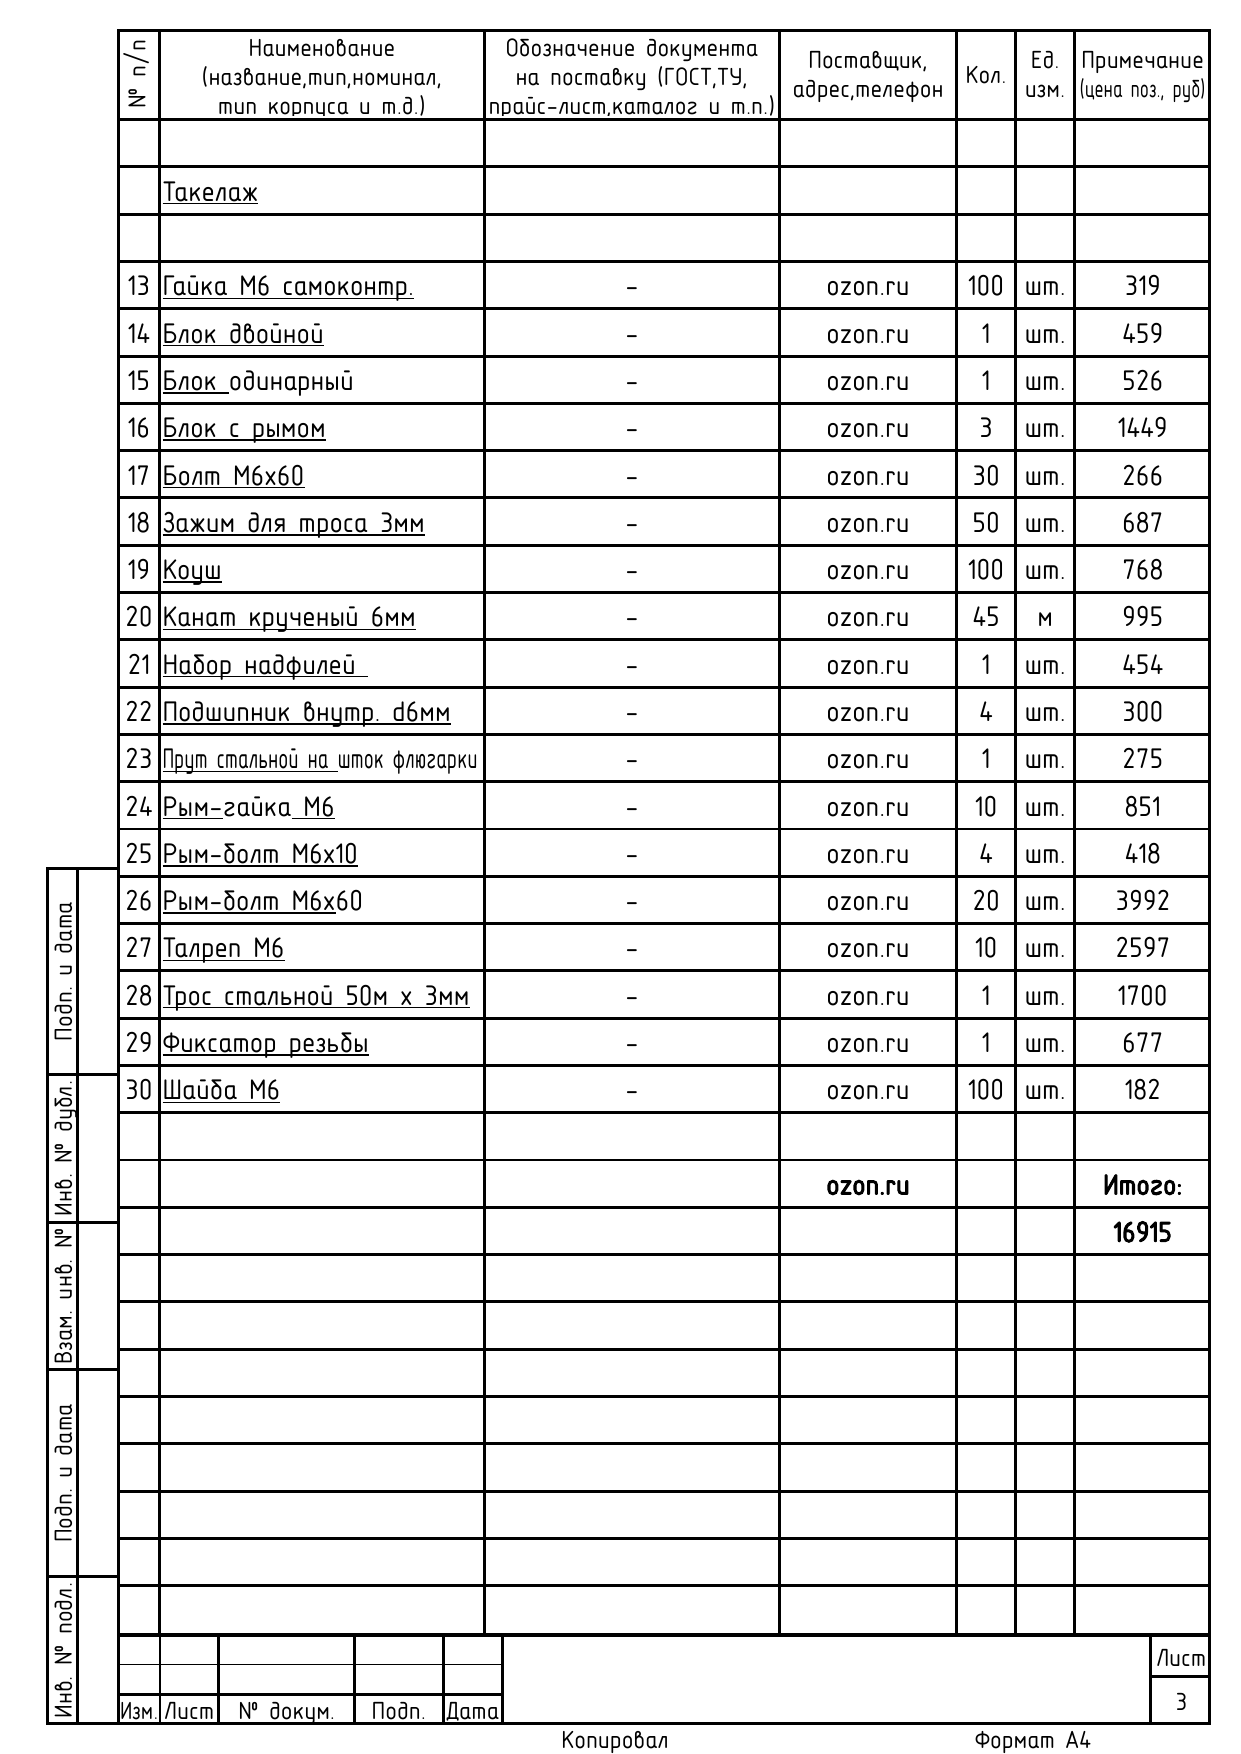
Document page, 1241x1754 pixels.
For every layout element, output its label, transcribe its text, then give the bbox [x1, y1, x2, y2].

table_cell 1 [958, 736, 1014, 780]
table_cell Шайба М6 [161, 1067, 483, 1111]
table_cell [958, 1209, 1014, 1253]
table_cell [781, 1540, 955, 1584]
table_cell [781, 1493, 955, 1537]
table_cell 454 [1076, 641, 1211, 686]
table_cell ozon.ru [781, 499, 955, 544]
table_cell - [486, 405, 778, 449]
table_cell [161, 216, 483, 260]
table_cell [161, 1256, 483, 1300]
table_cell [486, 1587, 778, 1633]
table_cell шт. [1017, 689, 1073, 733]
table_cell 768 [1076, 547, 1211, 591]
table_cell 995 [1076, 594, 1211, 638]
table_cell Прут стальной на шток флюгарки [161, 736, 483, 780]
table_cell [781, 1587, 955, 1633]
table_cell шт. [1017, 641, 1073, 686]
table_cell [1017, 1445, 1073, 1489]
table_cell шт. [1017, 783, 1073, 827]
table_cell - [486, 830, 778, 875]
table_cell - [486, 736, 778, 780]
table_cell Рым-гайка М6 [161, 783, 483, 827]
table_cell [958, 121, 1014, 165]
table_cell Коуш [161, 547, 483, 591]
table_header № п/п [118, 30, 158, 118]
table_cell [161, 1351, 483, 1395]
table_cell [958, 1351, 1014, 1395]
table_cell [119, 1587, 158, 1633]
table_cell шт. [1017, 736, 1073, 780]
table_cell 22 [118, 689, 158, 733]
table_cell [958, 1303, 1014, 1348]
table_cell [1017, 1114, 1073, 1158]
table_cell Рым-болт М6х60 [161, 878, 483, 922]
table_cell Подшипник внутр. d6мм [161, 689, 483, 733]
table_cell ozon.ru [781, 641, 955, 686]
table_cell Итого: [1076, 1161, 1211, 1206]
table_cell [161, 1445, 483, 1489]
table_cell 14 [118, 310, 158, 354]
table_cell [1076, 1351, 1211, 1395]
table_cell [119, 1161, 158, 1206]
table_cell [119, 1114, 158, 1158]
table_cell [161, 1398, 483, 1442]
table_cell [119, 1256, 158, 1300]
table_cell 1700 [1076, 972, 1211, 1017]
table_cell [486, 1398, 778, 1442]
table_cell 1449 [1076, 405, 1211, 449]
table_cell [161, 1114, 483, 1158]
table_cell [1017, 1493, 1073, 1537]
table_cell 1 [958, 358, 1014, 402]
table_cell шт. [1017, 310, 1073, 354]
table_cell [1076, 1493, 1211, 1537]
table_cell 3992 [1076, 878, 1211, 922]
table_cell [161, 1540, 483, 1584]
table_cell 300 [1076, 689, 1211, 733]
table_cell [119, 1445, 158, 1489]
table_cell ozon.ru [781, 830, 955, 875]
table_cell [486, 121, 778, 165]
table_cell [1017, 1540, 1073, 1584]
table_cell ozon.ru [781, 783, 955, 827]
table_cell [958, 1398, 1014, 1442]
table_cell 16915 [1076, 1209, 1211, 1253]
table_cell шт. [1017, 878, 1073, 922]
table_cell ozon.ru [781, 358, 955, 402]
table_cell 275 [1076, 736, 1211, 780]
table_cell [781, 1303, 955, 1348]
table_cell 1 [958, 641, 1014, 686]
table_cell - [486, 925, 778, 969]
table_cell [958, 168, 1014, 213]
table_cell [781, 1445, 955, 1489]
table_cell [119, 1303, 158, 1348]
table_cell ozon.ru [781, 736, 955, 780]
table_cell 21 [118, 641, 158, 686]
table_cell [1076, 1398, 1211, 1442]
table_cell [161, 1587, 483, 1633]
table_cell [486, 168, 778, 213]
table_cell шт. [1017, 1067, 1073, 1111]
table_cell [118, 168, 158, 213]
table_cell 18 [118, 499, 158, 544]
table_cell [1017, 168, 1073, 213]
table_cell [958, 1493, 1014, 1537]
table_cell [1076, 1256, 1211, 1300]
table_cell [1076, 1303, 1211, 1348]
table_cell - [486, 972, 778, 1017]
table_cell [958, 1256, 1014, 1300]
table_cell [161, 1493, 483, 1537]
table_cell - [486, 263, 778, 307]
table_cell [1017, 1303, 1073, 1348]
table_cell [486, 1493, 778, 1537]
table_cell [486, 1540, 778, 1584]
table_cell - [486, 358, 778, 402]
table_cell шт. [1017, 499, 1073, 544]
table_cell [486, 216, 778, 260]
table_cell Фиксатор резьбы [161, 1020, 483, 1064]
table_cell [1076, 121, 1211, 165]
table_cell ozon.ru [781, 1067, 955, 1111]
table_cell [781, 168, 955, 213]
table_cell ozon.ru [781, 878, 955, 922]
table_cell [486, 1209, 778, 1253]
table_cell [1076, 1587, 1211, 1633]
table_cell шт. [1017, 972, 1073, 1017]
table_cell 1 [958, 972, 1014, 1017]
table_cell - [486, 641, 778, 686]
table_header Обозначение документа на поставку (ГОСТ,ТУ, прайс-лист,каталог и т.п.) [486, 30, 778, 118]
table_cell [1017, 1256, 1073, 1300]
table_header Ед. изм. [1017, 30, 1073, 118]
table_cell 1 [958, 1020, 1014, 1064]
table_cell [1017, 1398, 1073, 1442]
table_cell 30 [119, 1067, 158, 1111]
table_cell - [486, 1020, 778, 1064]
table_cell 29 [119, 1020, 158, 1064]
table_cell ozon.ru [781, 263, 955, 307]
table_cell ozon.ru [781, 310, 955, 354]
table_cell 687 [1076, 499, 1211, 544]
table_cell [781, 1256, 955, 1300]
table_cell шт. [1017, 263, 1073, 307]
table_cell Блок двойной [161, 310, 483, 354]
table_cell [1017, 1351, 1073, 1395]
table_cell 20 [118, 594, 158, 638]
table_cell 17 [118, 452, 158, 496]
table_cell 4 [958, 689, 1014, 733]
table_cell 13 [118, 263, 158, 307]
table_header Примечание (цена поз., руб) [1076, 30, 1211, 118]
table_cell м [1017, 594, 1073, 638]
table_cell Блок с рымом [161, 405, 483, 449]
table_cell 19 [118, 547, 158, 591]
table_header Кол. [958, 30, 1014, 118]
table_cell 10 [958, 783, 1014, 827]
table_cell ozon.ru [781, 925, 955, 969]
table_cell ozon.ru [781, 689, 955, 733]
table_cell [958, 1161, 1014, 1206]
table_cell 526 [1076, 358, 1211, 402]
table_cell Блок одинарный [161, 358, 483, 402]
table_cell шт. [1017, 452, 1073, 496]
table_cell [119, 1209, 158, 1253]
table_cell [1076, 168, 1211, 213]
table_cell 26 [119, 878, 158, 922]
table_cell ozon.ru [781, 1020, 955, 1064]
table_cell ozon.ru [781, 1161, 955, 1206]
table_cell 24 [118, 783, 158, 827]
table_cell - [486, 499, 778, 544]
table_cell 27 [119, 925, 158, 969]
table_cell 50 [958, 499, 1014, 544]
table_cell [1076, 1445, 1211, 1489]
table_cell - [486, 310, 778, 354]
table_cell Набор надфилей [161, 641, 483, 686]
table_cell 100 [958, 547, 1014, 591]
table_cell 1 [958, 310, 1014, 354]
table_cell [161, 121, 483, 165]
table_cell шт. [1017, 1020, 1073, 1064]
table_cell Зажим для троса 3мм [161, 499, 483, 544]
table_cell [781, 1351, 955, 1395]
table_cell шт. [1017, 358, 1073, 402]
table_cell - [486, 594, 778, 638]
table_cell [1017, 121, 1073, 165]
table_cell шт. [1017, 547, 1073, 591]
table_cell ozon.ru [781, 452, 955, 496]
table_cell [118, 216, 158, 260]
table_cell 30 [958, 452, 1014, 496]
table_cell [119, 1398, 158, 1442]
table_cell 28 [119, 972, 158, 1017]
table_cell ozon.ru [781, 547, 955, 591]
table_cell 20 [958, 878, 1014, 922]
table_cell 182 [1076, 1067, 1211, 1111]
table_cell 23 [118, 736, 158, 780]
table_cell - [486, 452, 778, 496]
table_cell [119, 1540, 158, 1584]
table_cell [958, 1114, 1014, 1158]
table_cell [161, 1209, 483, 1253]
table_cell 2597 [1076, 925, 1211, 969]
table_cell - [486, 547, 778, 591]
table_cell - [486, 783, 778, 827]
table_cell 851 [1076, 783, 1211, 827]
table_cell [1076, 1540, 1211, 1584]
table_cell ozon.ru [781, 972, 955, 1017]
table_cell Рым-болт М6х10 [161, 830, 483, 875]
table_cell [486, 1351, 778, 1395]
table_cell [958, 1540, 1014, 1584]
table_cell [781, 1398, 955, 1442]
table_cell шт. [1017, 925, 1073, 969]
table_cell 677 [1076, 1020, 1211, 1064]
table_cell [1017, 1209, 1073, 1253]
table_cell [1076, 1114, 1211, 1158]
table_cell 10 [958, 925, 1014, 969]
table_cell Канат крученый 6мм [161, 594, 483, 638]
table_cell [1017, 1161, 1073, 1206]
table_cell шт. [1017, 830, 1073, 875]
table_cell 319 [1076, 263, 1211, 307]
table_cell 16 [118, 405, 158, 449]
table_cell [781, 1114, 955, 1158]
table_cell - [486, 689, 778, 733]
table_cell [958, 1445, 1014, 1489]
table_cell [119, 1493, 158, 1537]
table_cell [1017, 216, 1073, 260]
table_cell [486, 1303, 778, 1348]
table_cell [781, 121, 955, 165]
table_cell [958, 1587, 1014, 1633]
table_cell [1017, 1587, 1073, 1633]
table_cell Талреп М6 [161, 925, 483, 969]
table_cell 15 [118, 358, 158, 402]
table_cell [781, 216, 955, 260]
table_cell [119, 1351, 158, 1395]
table_cell [161, 1303, 483, 1348]
table_cell 4 [958, 830, 1014, 875]
table_header Поставщик, адрес,телефон [781, 30, 955, 118]
table_cell 418 [1076, 830, 1211, 875]
table_cell [781, 1209, 955, 1253]
table_cell [161, 1161, 483, 1206]
table_cell Гайка М6 самоконтр. [161, 263, 483, 307]
table_cell - [486, 1067, 778, 1111]
table_header Наименование (название,тип,номинал, тип корпуса и т.д.) [161, 30, 483, 118]
table_cell ozon.ru [781, 594, 955, 638]
table_cell [1076, 216, 1211, 260]
table_cell [486, 1445, 778, 1489]
table_cell 266 [1076, 452, 1211, 496]
table_cell 3 [958, 405, 1014, 449]
table_cell ozon.ru [781, 405, 955, 449]
table_cell Трос стальной 50м x 3мм [161, 972, 483, 1017]
table_cell 25 [118, 830, 158, 875]
table_cell Такелаж [161, 168, 483, 213]
table_cell 459 [1076, 310, 1211, 354]
table_cell [486, 1114, 778, 1158]
table_cell [486, 1256, 778, 1300]
table_cell Болт М6x60 [161, 452, 483, 496]
table_cell [486, 1161, 778, 1206]
table_cell 100 [958, 263, 1014, 307]
table_cell [958, 216, 1014, 260]
table_cell 45 [958, 594, 1014, 638]
table_cell - [486, 878, 778, 922]
table_cell 100 [958, 1067, 1014, 1111]
table_cell шт. [1017, 405, 1073, 449]
table_cell [118, 121, 158, 165]
